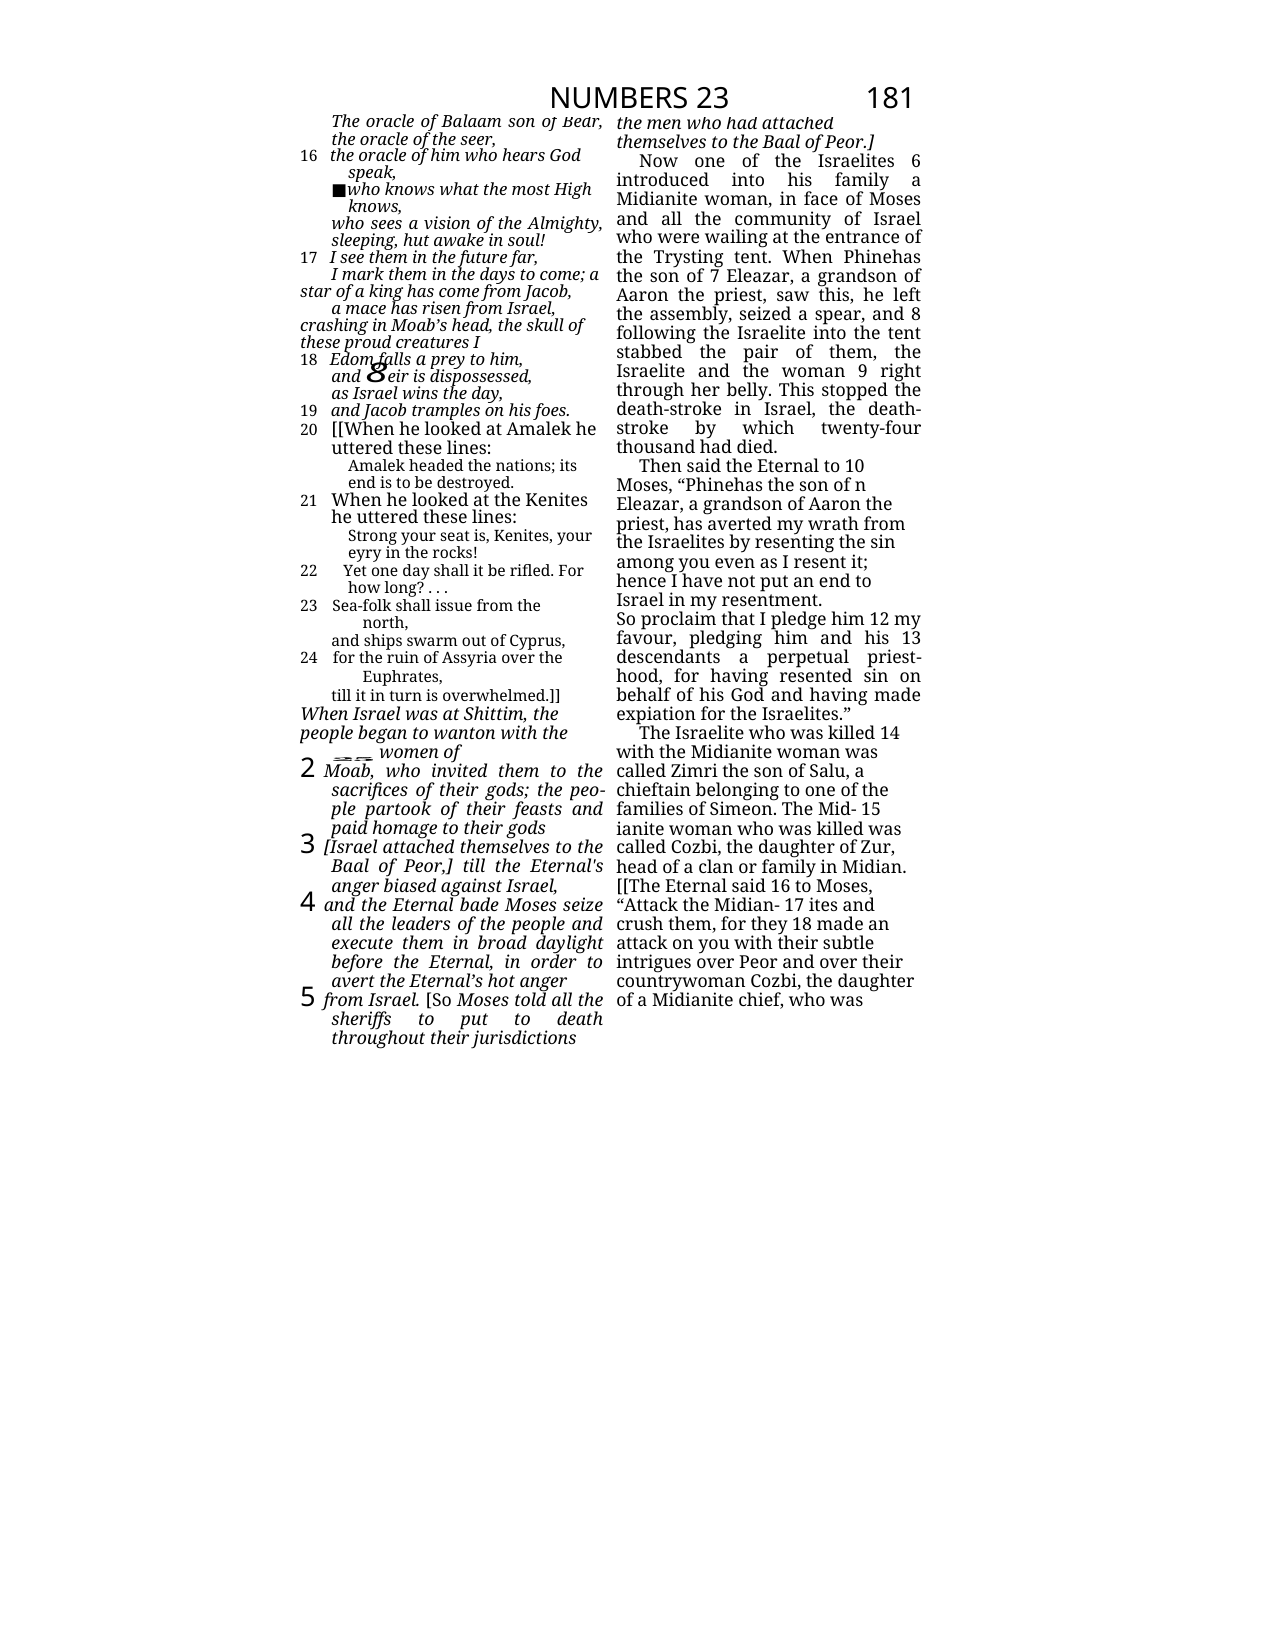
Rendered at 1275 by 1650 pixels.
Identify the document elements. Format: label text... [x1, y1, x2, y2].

text The oracle of Balaam son of Bedr, the oracle of the seer, [331, 114, 605, 148]
list [Israel attached themselves to the Baal of Peor,] till the Eter­nal's anger biased against Israel, [300, 839, 605, 896]
list the oracle of him who hears God [300, 148, 605, 165]
text and ships swarm out of Cyprus, [300, 632, 605, 649]
list I see them in the future far, [300, 250, 605, 267]
list When he looked at the Kenites he uttered these lines: [300, 492, 605, 527]
list for the ruin of Assyria over the [300, 649, 605, 667]
text Amalek headed the nations; its end is to be destroyed. [348, 458, 605, 492]
text the men who had attached themselves to the Baal of Peor.] [616, 114, 921, 152]
text till it in turn is overwhelmed.]] When Israel was at Shittim, the people began to wanton with the women of [300, 686, 605, 762]
list Moab, who invited them to the sacrifices of their gods; the peo­ple partook of their feasts and paid homage to their gods [300, 762, 605, 839]
picture [333, 757, 373, 761]
text speak, [348, 165, 605, 182]
list Yet one day shall it be rifled. For how long? . . . [300, 562, 605, 597]
text So proclaim that I pledge him 12 my favour, pledging him and his 13 descendants a perpetual priest­hood, for having resented sin on behalf of his God and having made expiation for the Israel­ites.” [616, 610, 921, 724]
list [[When he looked at Amalek he uttered these lines: [300, 420, 605, 458]
text Euphrates, [362, 667, 605, 686]
text The Israelite who was killed 14 with the Midianite woman was called Zimri the son of Salu, a chieftain belonging to one of the families of Simeon. The Mid- 15 ianite woman who was killed was called Cozbi, the daughter of Zur, head of a clan or family in Midian. [[The Eternal said 16 to Moses, “Attack the Midian- 17 ites and crush them, for they 18 made an attack on you with their subtle intrigues over Peor and over their country­woman Cozbi, the daughter of a Midianite chief, who was [616, 724, 921, 1010]
list from Israel. [So Moses told all the sheriffs to put to death throughout their jurisdictions [300, 991, 605, 1048]
list Sea-folk shall issue from the [300, 597, 605, 614]
list and the Eternal bade Moses seize all the leaders of the people and execute them in broad day­light before the Eternal, in order to avert the Eternal’s hot anger [300, 896, 605, 991]
text ■who knows what the most High knows, [331, 182, 605, 216]
text Strong your seat is, Kenites, your eyry in the rocks! [348, 527, 605, 562]
text who sees a vision of the Almighty, sleeping, hut awake in soul! [331, 216, 605, 250]
text Now one of the Israelites 6 introduced into his family a Midianite woman, in face of Moses and all the community of Israel who were wailing at the entrance of the Trysting tent. When Phinehas the son of 7 Eleazar, a grandson of Aaron the priest, saw this, he left the assembly, seized a spear, and 8 following the Israelite into the tent stabbed the pair of them, the Israelite and the woman 9 right through her belly. This stopped the death-stroke in Israel, the death-stroke by which twenty-four thousand had died. [616, 152, 921, 457]
text north, [362, 614, 605, 632]
text as Israel wins the day, [300, 386, 605, 403]
text I mark them in the days to come; a star of a king has come from Jacob, [300, 267, 605, 301]
list Edom falls a prey to him, and 8eir is dispossessed, [300, 352, 551, 386]
text Then said the Eternal to 10 Moses, “Phinehas the son of n Eleazar, a grandson of Aaron the priest, has averted my wrath from the Israelites by resenting the sin among you even as I re­sent it; hence I have not put an end to Israel in my resentment. [616, 457, 921, 610]
text a mace has risen from Israel, crashing in Moab’s head, the skull of these proud crea­tures I [300, 301, 605, 352]
list and Jacob tramples on his foes. [300, 403, 605, 420]
